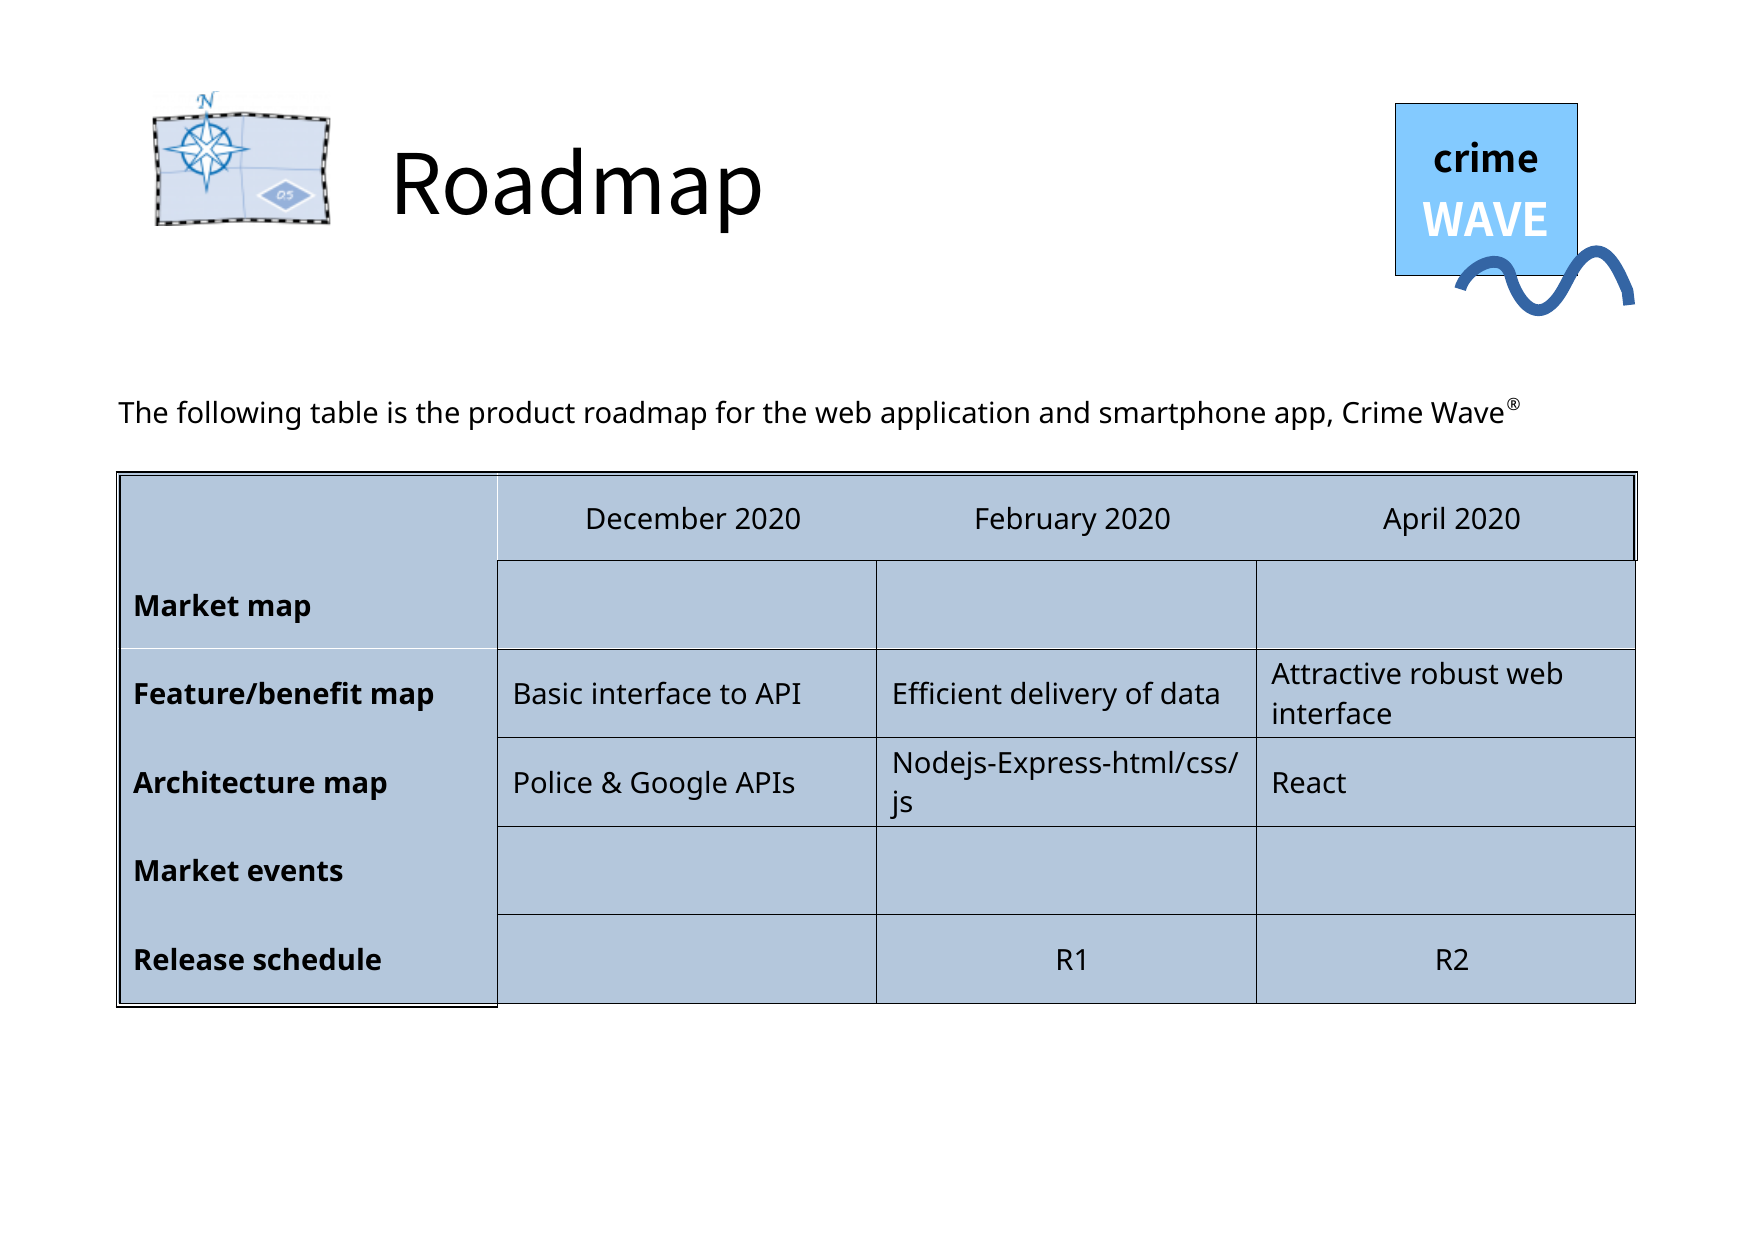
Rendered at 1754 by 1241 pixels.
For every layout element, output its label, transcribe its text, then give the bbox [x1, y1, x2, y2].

table_cell [877, 561, 1256, 648]
table_cell [1257, 561, 1635, 648]
table_cell R1 [877, 915, 1256, 1003]
table_cell Basic interface to API [498, 650, 876, 737]
table_cell Efficient delivery of data [877, 650, 1256, 737]
text [1578, 118, 1636, 239]
table_cell Police & Google APIs [498, 738, 876, 826]
table_header [121, 476, 497, 560]
table_header February 2020 [877, 476, 1256, 560]
text Roadmap [118, 118, 1395, 239]
table_header April 2020 [1256, 476, 1633, 560]
table_cell Market events [121, 826, 497, 914]
table_cell Attractive robust web interface [1257, 650, 1635, 737]
table_cell Feature/benefit map [121, 649, 497, 737]
table_cell Architecture map [121, 737, 497, 826]
table_cell [1257, 827, 1635, 914]
table_cell [877, 827, 1256, 914]
table_cell R2 [1257, 915, 1635, 1003]
table_cell Release schedule [121, 914, 497, 1003]
table_cell [498, 915, 876, 1003]
text The following table is the product roadmap for the web application and smartphone app, Crime Wave® [118, 392, 1636, 432]
table_cell React [1257, 738, 1635, 826]
table_cell [498, 827, 876, 914]
table_header December 2020 [498, 476, 877, 560]
table_cell [498, 561, 876, 648]
table_cell Nodejs-Express-html/css/js [877, 738, 1256, 826]
table_cell Market map [121, 560, 497, 648]
picture [152, 91, 331, 226]
